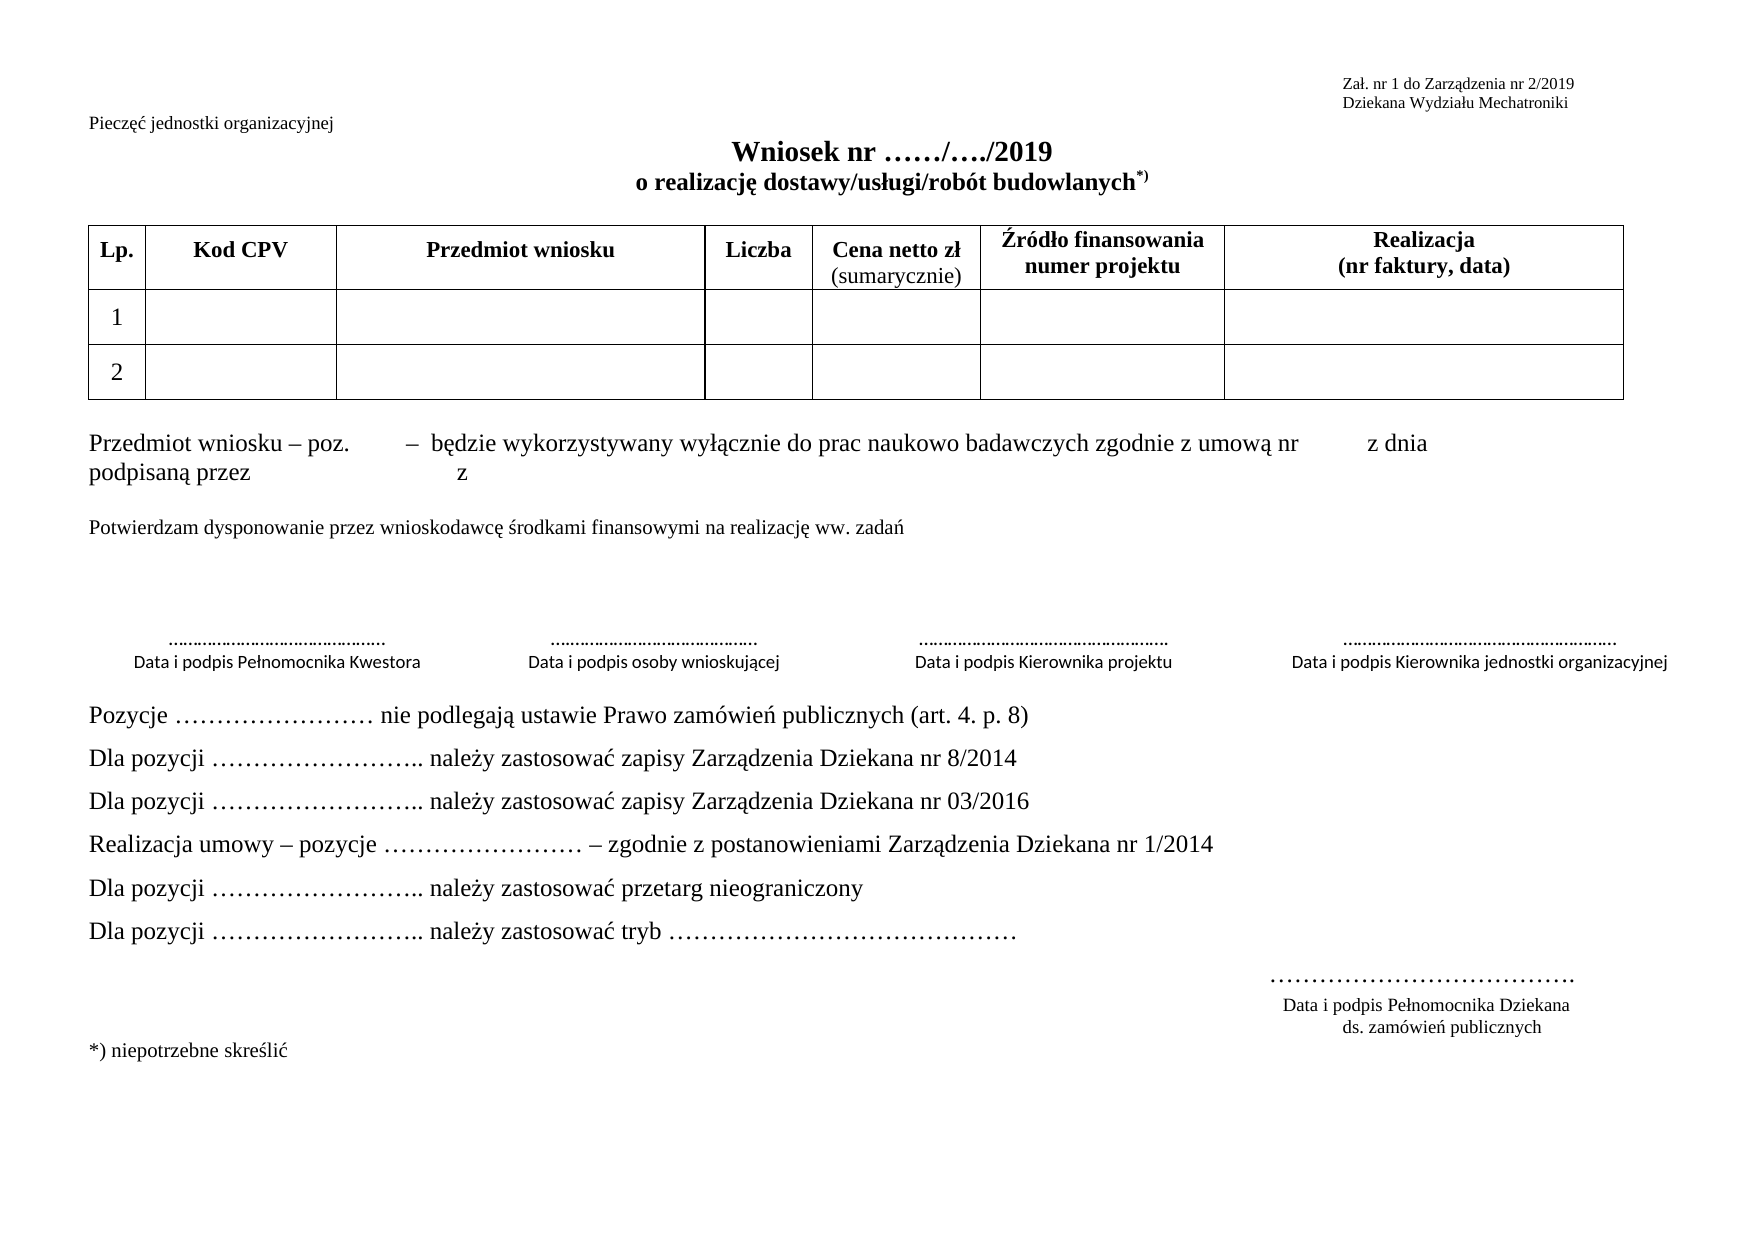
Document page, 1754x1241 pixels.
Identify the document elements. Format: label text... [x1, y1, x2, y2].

table_cell Data i podpis Kierownika projektu [853, 651, 1235, 676]
text *) niepotrzebne skreślić [89, 1038, 1695, 1062]
text Pozycje …………………… nie podlegają ustawie Prawo zamówień publicznych (art. 4. p. 8) [89, 700, 1695, 729]
table_header Liczba [706, 226, 812, 289]
table_cell [1225, 345, 1623, 398]
text Przedmiot wniosku – poz. – będzie wykorzystywany wyłącznie do prac naukowo badawczych zgodnie z umową nr z dnia [89, 428, 1695, 457]
text Pieczęć jednostki organizacyjnej [89, 112, 1695, 134]
text Dla pozycji …………………….. należy zastosować zapisy Zarządzenia Dziekana nr 8/2014 [89, 743, 1695, 772]
table_header Lp. [89, 226, 145, 289]
table_header Realizacja (nr faktury, data) [1225, 226, 1623, 289]
table_header Źródło finansowania numer projektu [981, 226, 1224, 289]
text Wniosek nr ……/…./2019 [89, 134, 1695, 167]
table_header ……………………………………... [94, 625, 460, 651]
table_cell [146, 345, 336, 398]
table_cell [337, 290, 704, 344]
table_cell Data i podpis Kierownika jednostki organizacyjnej [1270, 651, 1689, 676]
text o realizację dostawy/usługi/robót budowlanych*) [89, 167, 1695, 196]
table_cell Data i podpis Pełnomocnika Kwestora [94, 651, 460, 676]
table_cell Data i podpis osoby wnioskującej [489, 651, 819, 676]
text Dla pozycji …………………….. należy zastosować przetarg nieograniczony [89, 873, 1695, 901]
table_header Cena netto zł (sumarycznie) [813, 226, 980, 289]
table_cell 2 [89, 345, 145, 398]
text Dla pozycji …………………….. należy zastosować zapisy Zarządzenia Dziekana nr 03/2016 [89, 786, 1695, 815]
table_cell [981, 345, 1224, 398]
table_header [819, 625, 853, 651]
text Potwierdzam dysponowanie przez wnioskodawcę środkami finansowymi na realizację ww. zadań [89, 514, 1695, 539]
table_cell [819, 651, 853, 676]
text Realizacja umowy – pozycje …………………… – zgodnie z postanowieniami Zarządzenia Dziekana nr 1/2014 [89, 829, 1695, 858]
table_cell [337, 345, 704, 398]
table_cell [1235, 651, 1270, 676]
table_header ………………………………………………… [1270, 625, 1689, 651]
table_cell [706, 345, 812, 398]
table_header Kod CPV [146, 226, 336, 289]
table_cell [981, 290, 1224, 344]
table_cell [146, 290, 336, 344]
text Dla pozycji …………………….. należy zastosować tryb …………………………………… [89, 916, 1695, 944]
table_header [460, 625, 489, 651]
table_cell [1225, 290, 1623, 344]
table_cell 1 [89, 290, 145, 344]
table_header ….………………………………… [489, 625, 819, 651]
table_header Przedmiot wniosku [337, 226, 704, 289]
table_cell [813, 290, 980, 344]
table_header ……………………………………………. [853, 625, 1235, 651]
table_cell [813, 345, 980, 398]
table_cell [706, 290, 812, 344]
text podpisaną przez z [89, 457, 1695, 486]
table_header [1235, 625, 1270, 651]
text Data i podpis Pełnomocnika Dziekana ds. zamówień publicznych [89, 988, 1695, 1038]
text ………………………………. [89, 959, 1695, 988]
table_cell [460, 651, 489, 676]
